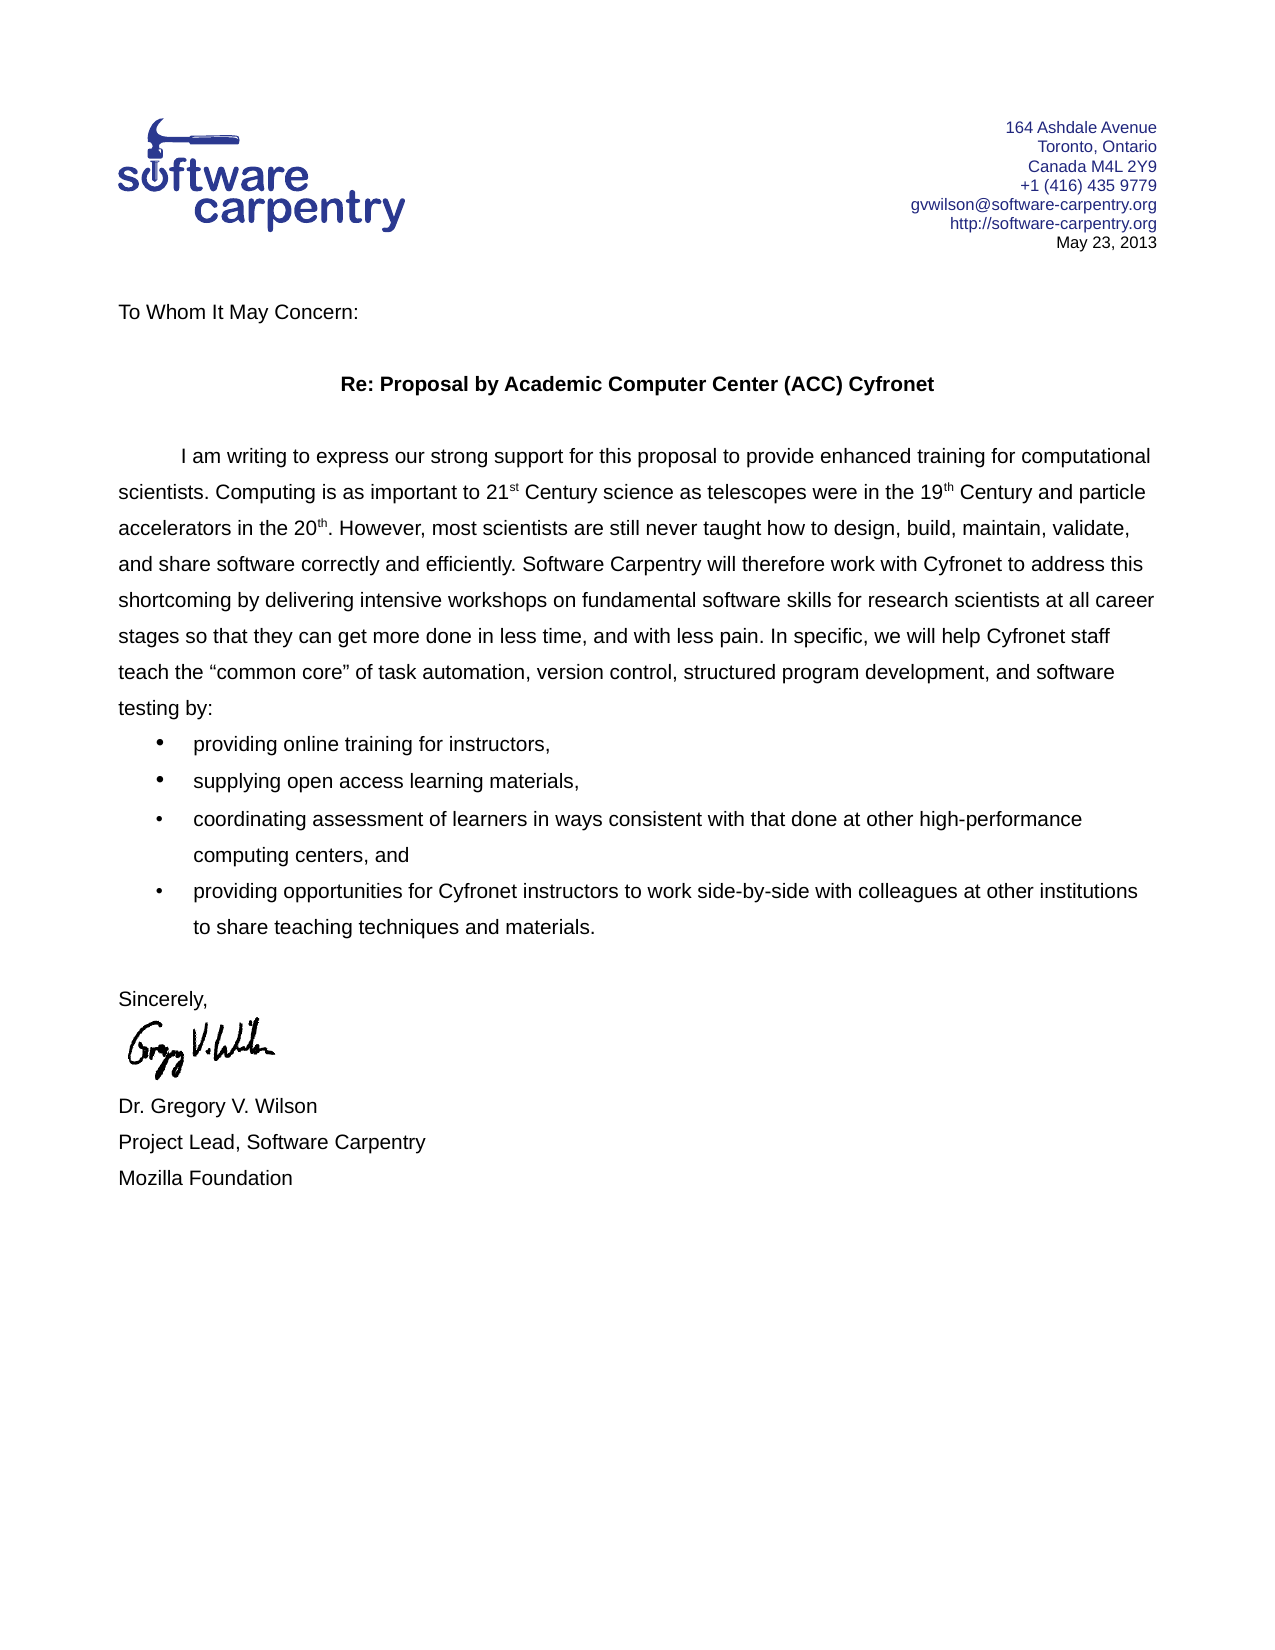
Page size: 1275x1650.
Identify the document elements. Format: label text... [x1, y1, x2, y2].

text May 23, 2013 [118, 233, 1157, 252]
text Toronto, Ontario [160, 137, 1157, 156]
text To Whom It May Concern: [118, 300, 1157, 324]
picture [123, 1011, 286, 1084]
text Sincerely, [118, 986, 1157, 1010]
list coordinating assessment of learners in ways consistent with that done at other high-performance computing centers, and [156, 806, 1157, 866]
list providing opportunities for Cyfronet instructors to work side-by-side with colleagues at other institutions to share teaching techniques and materials. [156, 878, 1157, 938]
text [118, 118, 159, 137]
text gvwilson@software-carpentry.org [356, 195, 1157, 214]
text Re: Proposal by Academic Computer Center (ACC) Cyfronet [118, 372, 1157, 396]
list supplying open access learning materials, [156, 769, 1157, 794]
list providing online training for instructors, [156, 731, 1157, 756]
text [118, 195, 349, 214]
text +1 (416) 435 9779 [118, 176, 1157, 195]
text Project Lead, Software Carpentry [118, 1130, 1157, 1154]
text Mozilla Foundation [118, 1166, 1157, 1190]
text Dr. Gregory V. Wilson [118, 1094, 1157, 1118]
text [271, 214, 390, 233]
text I am writing to express our strong support for this proposal to provide enhanced training for computational scientists. Computing is as important to 21st Century science as telescopes were in the 19th Century and particle accelerators in the 20th. However, most scientists are still never taught how to design, build, maintain, validate, and share software correctly and efficiently. Software Carpentry will therefore work with Cyfronet to address this shortcoming by delivering intensive workshops on fundamental software skills for research scientists at all career stages so that they can get more done in less time, and with less pain. In specific, we will help Cyfronet staff teach the “common core” of task automation, version control, structured program development, and software testing by: [118, 444, 1157, 719]
text 164 Ashdale Avenue [157, 118, 1157, 137]
text Canada M4L 2Y9 [118, 156, 1157, 176]
text http://software-carpentry.org [390, 214, 1157, 233]
text [118, 214, 269, 233]
text [118, 137, 152, 156]
